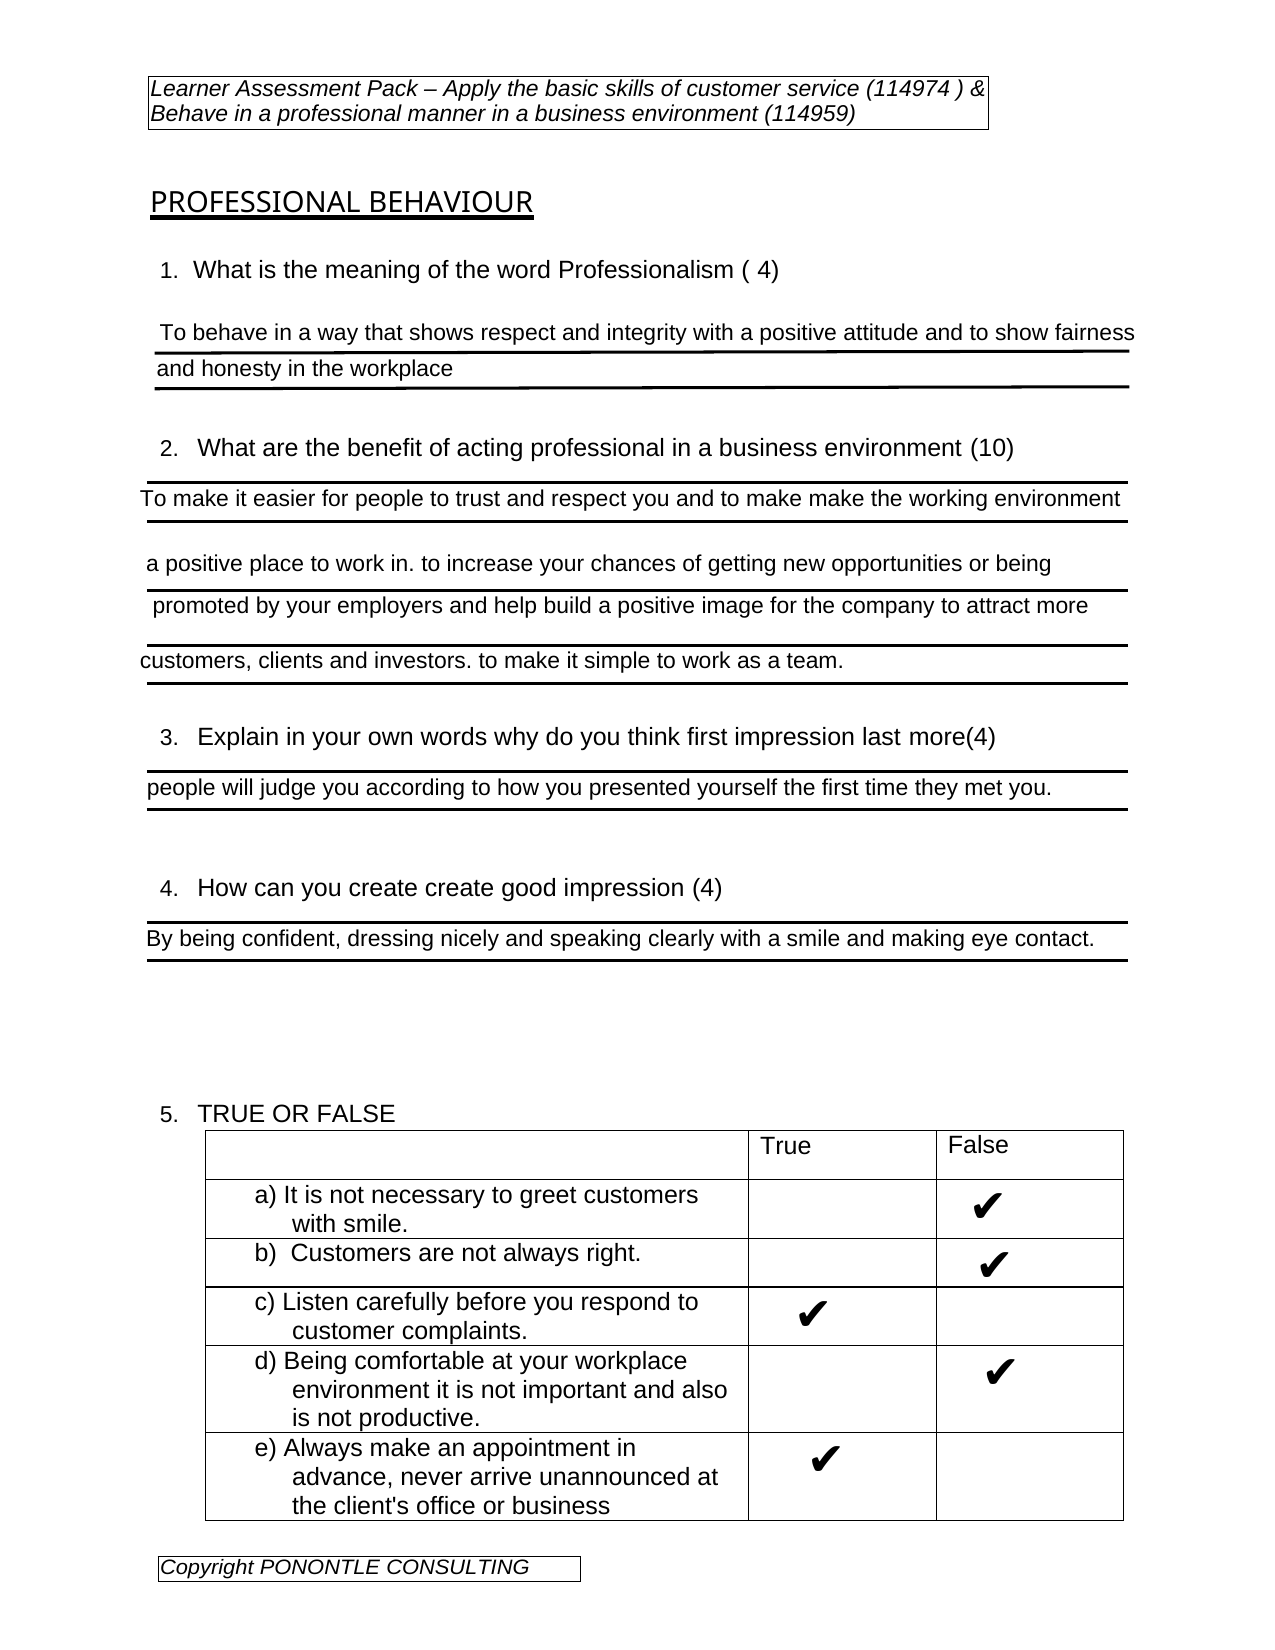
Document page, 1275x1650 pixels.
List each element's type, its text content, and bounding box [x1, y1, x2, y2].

table_cell a) It is not necessary to greet customers with smile. [206, 1180, 748, 1238]
text and honesty in the workplace [133, 346, 1142, 381]
table_cell [937, 1288, 1123, 1345]
text By being confident, dressing nicely and speaking clearly with a smile and making eye contact. [133, 902, 1142, 951]
table_cell [749, 1180, 936, 1238]
list TRUE OR FALSE [159, 1099, 1142, 1128]
text To behave in a way that shows respect and integrity with a positive attitude and to show fairness [133, 319, 1142, 346]
table_cell [937, 1433, 1123, 1519]
table_cell c) Listen carefully before you respond to customer complaints. [206, 1288, 748, 1345]
table_cell b) Customers are not always right. [206, 1239, 748, 1286]
table_cell ✔ [937, 1346, 1123, 1432]
table_cell d) Being comfortable at your workplace environment it is not important and also is not productive. [206, 1346, 748, 1432]
table_header [206, 1131, 748, 1179]
table_cell ✔ [749, 1433, 936, 1519]
table_header True [749, 1131, 936, 1179]
text people will judge you according to how you presented yourself the first time they met you. [133, 767, 1142, 800]
list How can you create create good impression (4) [159, 872, 1142, 901]
subtitle PROFESSIONAL BEHAVIOUR [150, 173, 1142, 223]
text a positive place to work in. to increase your chances of getting new opportunities or being [133, 550, 1142, 576]
table_cell ✔ [937, 1239, 1123, 1286]
table_cell [749, 1346, 936, 1432]
table_cell [749, 1239, 936, 1286]
table_cell ✔ [937, 1180, 1123, 1238]
list What is the meaning of the word Professionalism ( 4) [159, 255, 1142, 283]
table_header False [937, 1131, 1123, 1179]
table_cell ✔ [749, 1288, 936, 1345]
table_cell e) Always make an appointment in advance, never arrive unannounced at the client's office or business [206, 1433, 748, 1519]
list Explain in your own words why do you think first impression last more(4) [159, 722, 1142, 751]
list What are the benefit of acting professional in a business environment (10) [159, 437, 1142, 462]
text customers, clients and investors. to make it simple to work as a team. [133, 619, 1142, 674]
text To make it easier for people to trust and respect you and to make make the working environment [133, 478, 1142, 512]
text promoted by your employers and help build a positive image for the company to attract more [133, 576, 1142, 618]
